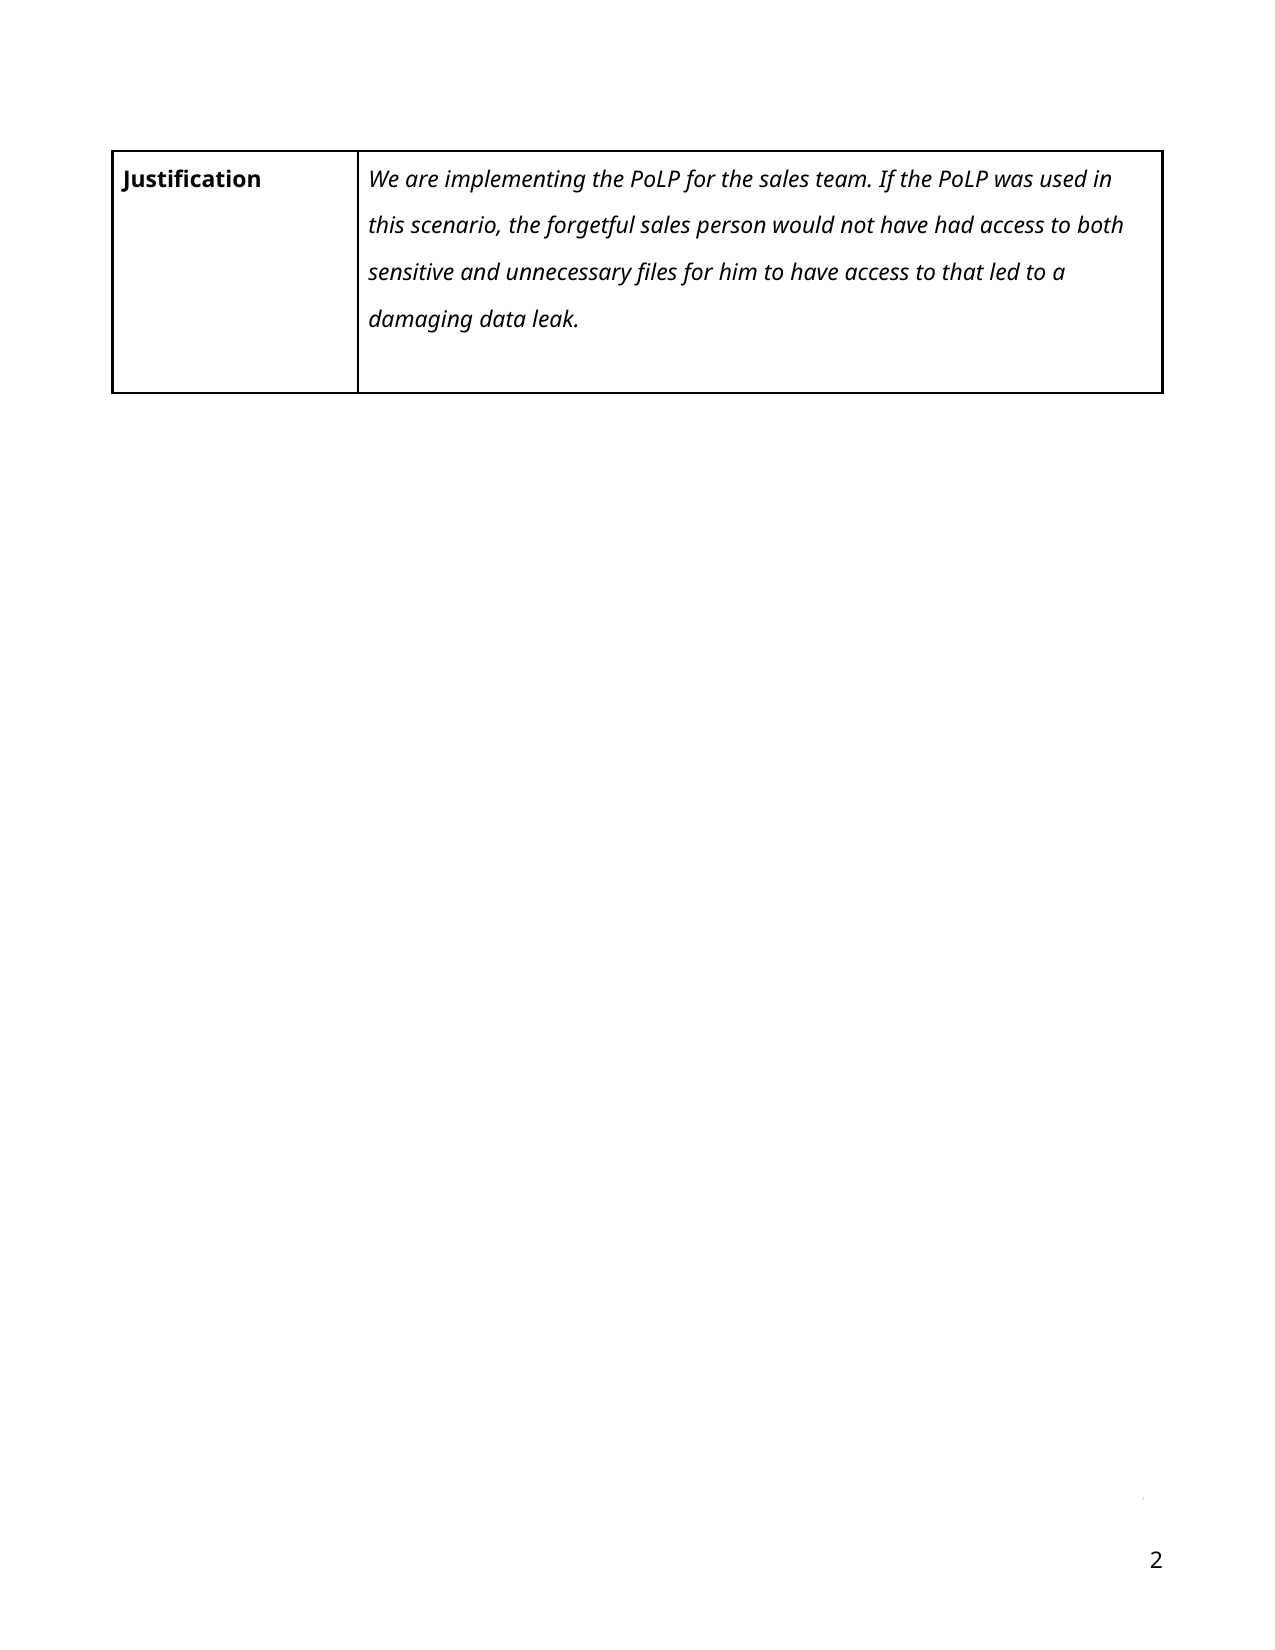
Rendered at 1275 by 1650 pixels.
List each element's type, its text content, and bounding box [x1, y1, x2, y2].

table_cell Justification [114, 152, 357, 392]
table_cell We are implementing the PoLP for the sales team. If the PoLP was used in this scenario, the forgetful sales person would not have had access to both sensitive and unnecessary files for him to have access to that led to a damaging data leak. [359, 152, 1161, 392]
